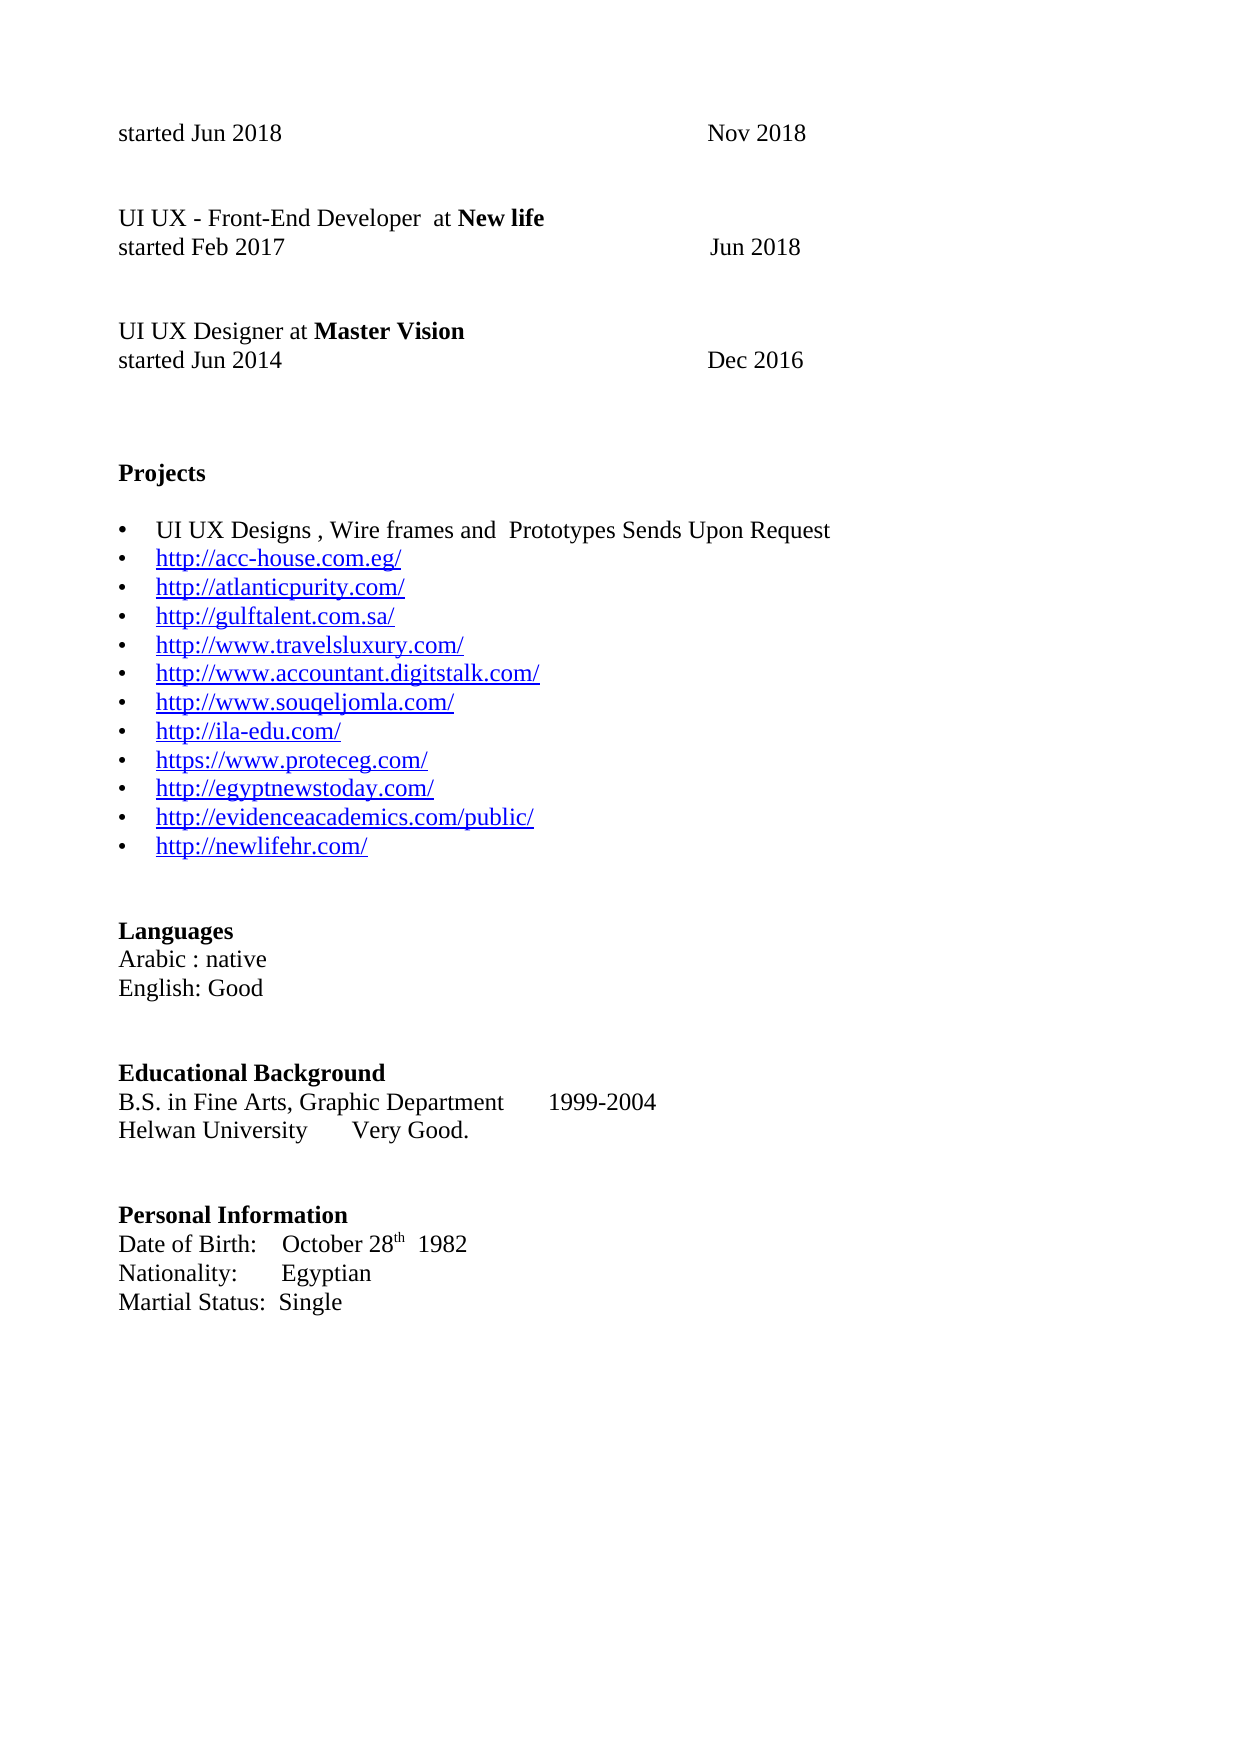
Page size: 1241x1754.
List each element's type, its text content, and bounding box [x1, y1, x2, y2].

text Helwan University Very Good. [118, 1116, 1122, 1144]
text started Jun 2018 Nov 2018 [118, 118, 1122, 147]
text English: Good [118, 973, 1122, 1002]
list UI UX Designs , Wire frames and Prototypes Sends Upon Request [81, 515, 1122, 543]
text B.S. in Fine Arts, Graphic Department 1999-2004 [118, 1087, 1122, 1116]
list http://www.travelsluxury.com/ [81, 630, 1122, 658]
list http://ila-edu.com/ [81, 716, 1122, 745]
text Languages [118, 916, 1122, 944]
list http://www.souqeljomla.com/ [81, 687, 1122, 716]
text started Jun 2014 Dec 2016 [118, 345, 1122, 374]
list http://egyptnewstoday.com/ [81, 773, 1122, 802]
list http://gulftalent.com.sa/ [81, 601, 1122, 630]
text UI UX Designer at Master Vision [118, 316, 1122, 345]
list http://newlifehr.com/ [81, 831, 1122, 860]
text started Feb 2017 Jun 2018 [118, 232, 1122, 260]
text Projects [118, 458, 1122, 487]
text Martial Status: Single [118, 1287, 1122, 1315]
text Personal Information [118, 1200, 1122, 1229]
list https://www.proteceg.com/ [81, 745, 1122, 773]
list http://atlanticpurity.com/ [81, 572, 1122, 601]
list http://www.accountant.digitstalk.com/ [81, 658, 1122, 687]
list http://evidenceacademics.com/public/ [81, 802, 1122, 831]
text Date of Birth: October 28th 1982 [118, 1229, 1122, 1258]
text Nationality: Egyptian [118, 1258, 1122, 1287]
list http://acc-house.com.eg/ [81, 543, 1122, 572]
text Educational Background [118, 1058, 1122, 1087]
text Arabic : native [118, 944, 1122, 973]
text UI UX - Front-End Developer at New life [118, 203, 1122, 232]
